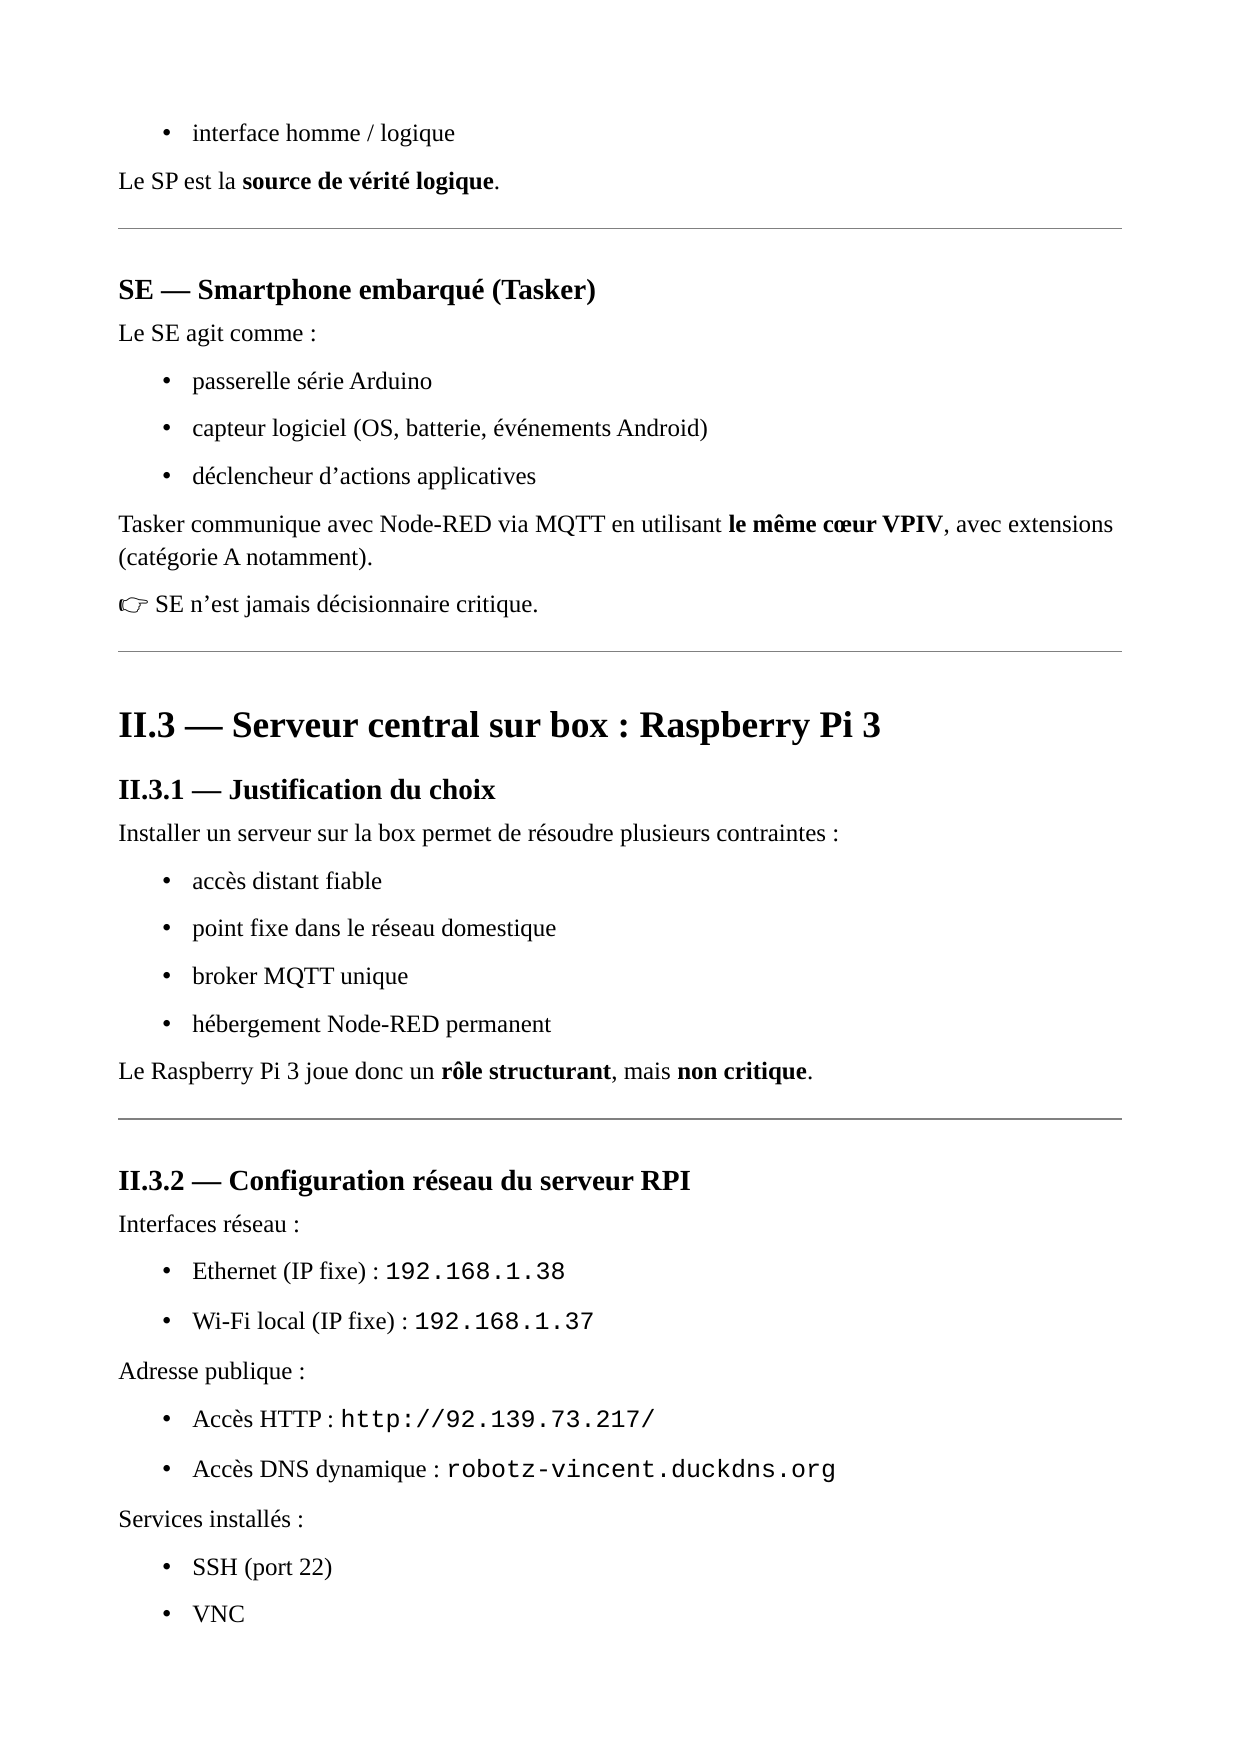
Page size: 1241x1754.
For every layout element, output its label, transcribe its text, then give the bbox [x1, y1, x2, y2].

list capteur logiciel (OS, batterie, événements Android) [162, 413, 1122, 442]
text 👉 SE n’est jamais décisionnaire critique. [118, 589, 1122, 618]
list déclencheur d’actions applicatives [162, 461, 1122, 490]
list SSH (port 22) [162, 1552, 1122, 1580]
text Installer un serveur sur la box permet de résoudre plusieurs contraintes : [118, 818, 1122, 847]
list Accès DNS dynamique : robotz-vincent.duckdns.org [162, 1454, 1122, 1485]
list Accès HTTP : http://92.139.73.217/ [162, 1404, 1122, 1435]
subtitle II.3.2 — Configuration réseau du serveur RPI [118, 1163, 1122, 1196]
text Le SE agit comme : [118, 318, 1122, 347]
text Adresse publique : [118, 1356, 1122, 1385]
list passerelle série Arduino [162, 366, 1122, 394]
subtitle II.3.1 — Justification du choix [118, 772, 1122, 806]
list interface homme / logique [162, 118, 1122, 147]
list Ethernet (IP fixe) : 192.168.1.38 [162, 1256, 1122, 1287]
text Tasker communique avec Node-RED via MQTT en utilisant le même cœur VPIV, avec extensions (catégorie A notamment). [118, 509, 1122, 570]
list broker MQTT unique [162, 961, 1122, 990]
list Wi-Fi local (IP fixe) : 192.168.1.37 [162, 1306, 1122, 1337]
text Le SP est la source de vérité logique. [118, 166, 1122, 194]
text Le Raspberry Pi 3 joue donc un rôle structurant, mais non critique. [118, 1056, 1122, 1085]
list hébergement Node-RED permanent [162, 1009, 1122, 1037]
text Services installés : [118, 1504, 1122, 1533]
subtitle II.3 — Serveur central sur box : Raspberry Pi 3 [118, 702, 1122, 745]
text Interfaces réseau : [118, 1209, 1122, 1237]
list point fixe dans le réseau domestique [162, 913, 1122, 942]
list accès distant fiable [162, 866, 1122, 894]
list VNC [162, 1599, 1122, 1628]
subtitle SE — Smartphone embarqué (Tasker) [118, 272, 1122, 306]
